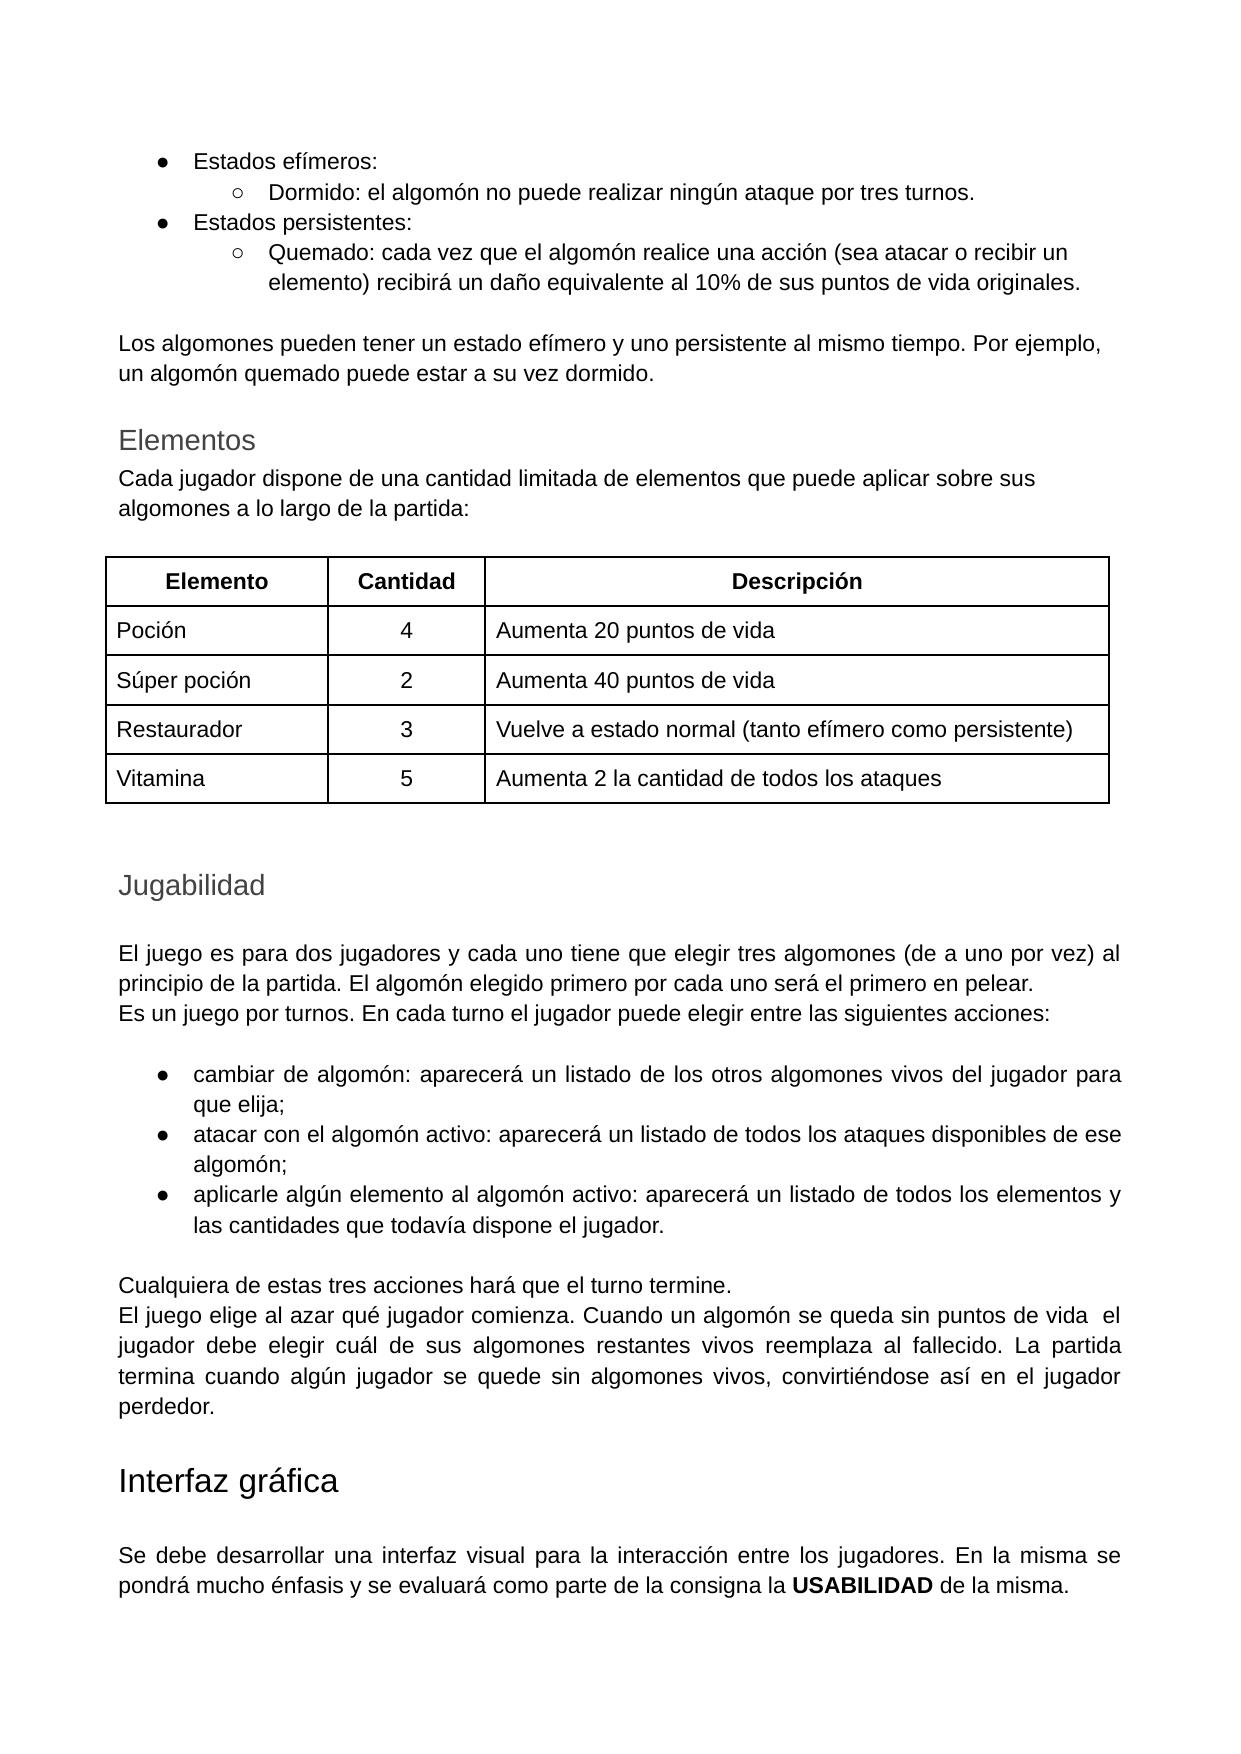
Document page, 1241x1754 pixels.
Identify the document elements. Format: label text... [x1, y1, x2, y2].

table_header Elemento [107, 558, 327, 605]
table_cell Aumenta 20 puntos de vida [486, 607, 1108, 654]
list atacar con el algomón activo: aparecerá un listado de todos los ataques disponibles de ese algomón; [156, 1121, 1122, 1178]
list cambiar de algomón: aparecerá un listado de los otros algomones vivos del jugador para que elija; [156, 1061, 1122, 1117]
text El juego elige al azar qué jugador comienza. Cuando un algomón se queda sin puntos de vida el jugador debe elegir cuál de sus algomones restantes vivos reemplaza al fallecido. La partida termina cuando algún jugador se quede sin algomones vivos, convirtiéndose así en el jugador perdedor. [118, 1302, 1122, 1419]
text Es un juego por turnos. En cada turno el jugador puede elegir entre las siguientes acciones: [118, 1000, 1122, 1027]
text Cualquiera de estas tres acciones hará que el turno termine. [118, 1272, 1122, 1298]
table_cell Vitamina [107, 755, 327, 802]
subtitle Elementos [118, 423, 1122, 457]
subtitle Jugabilidad [118, 868, 1122, 901]
table_cell 3 [329, 706, 484, 753]
subtitle Interfaz gráfica [118, 1461, 1122, 1499]
text Los algomones pueden tener un estado efímero y uno persistente al mismo tiempo. Por ejemplo, un algomón quemado puede estar a su vez dormido. [118, 329, 1122, 386]
table_cell 4 [329, 607, 484, 654]
text El juego es para dos jugadores y cada uno tiene que elegir tres algomones (de a uno por vez) al principio de la partida. El algomón elegido primero por cada uno será el primero en pelear. [118, 940, 1122, 996]
table_cell Aumenta 2 la cantidad de todos los ataques [486, 755, 1108, 802]
table_cell 5 [329, 755, 484, 802]
list aplicarle algún elemento al algomón activo: aparecerá un listado de todos los elementos y las cantidades que todavía dispone el jugador. [156, 1181, 1122, 1238]
table_header Cantidad [329, 558, 484, 605]
table_cell Poción [107, 607, 327, 654]
table_cell Restaurador [107, 706, 327, 753]
list Dormido: el algomón no puede realizar ningún ataque por tres turnos. [231, 178, 1122, 205]
table_header Descripción [486, 558, 1108, 605]
table_cell 2 [329, 656, 484, 703]
list Estados efímeros: [156, 148, 1122, 174]
table_cell Vuelve a estado normal (tanto efímero como persistente) [486, 706, 1108, 753]
table_cell Súper poción [107, 656, 327, 703]
text Cada jugador dispone de una cantidad limitada de elementos que puede aplicar sobre sus algomones a lo largo de la partida: [118, 465, 1122, 522]
list Quemado: cada vez que el algomón realice una acción (sea atacar o recibir un elemento) recibirá un daño equivalente al 10% de sus puntos de vida originales. [231, 239, 1122, 295]
list Estados persistentes: [156, 209, 1122, 235]
table_cell Aumenta 40 puntos de vida [486, 656, 1108, 703]
text Se debe desarrollar una interfaz visual para la interacción entre los jugadores. En la misma se pondrá mucho énfasis y se evaluará como parte de la consigna la USABILIDAD de la misma. [118, 1542, 1122, 1598]
